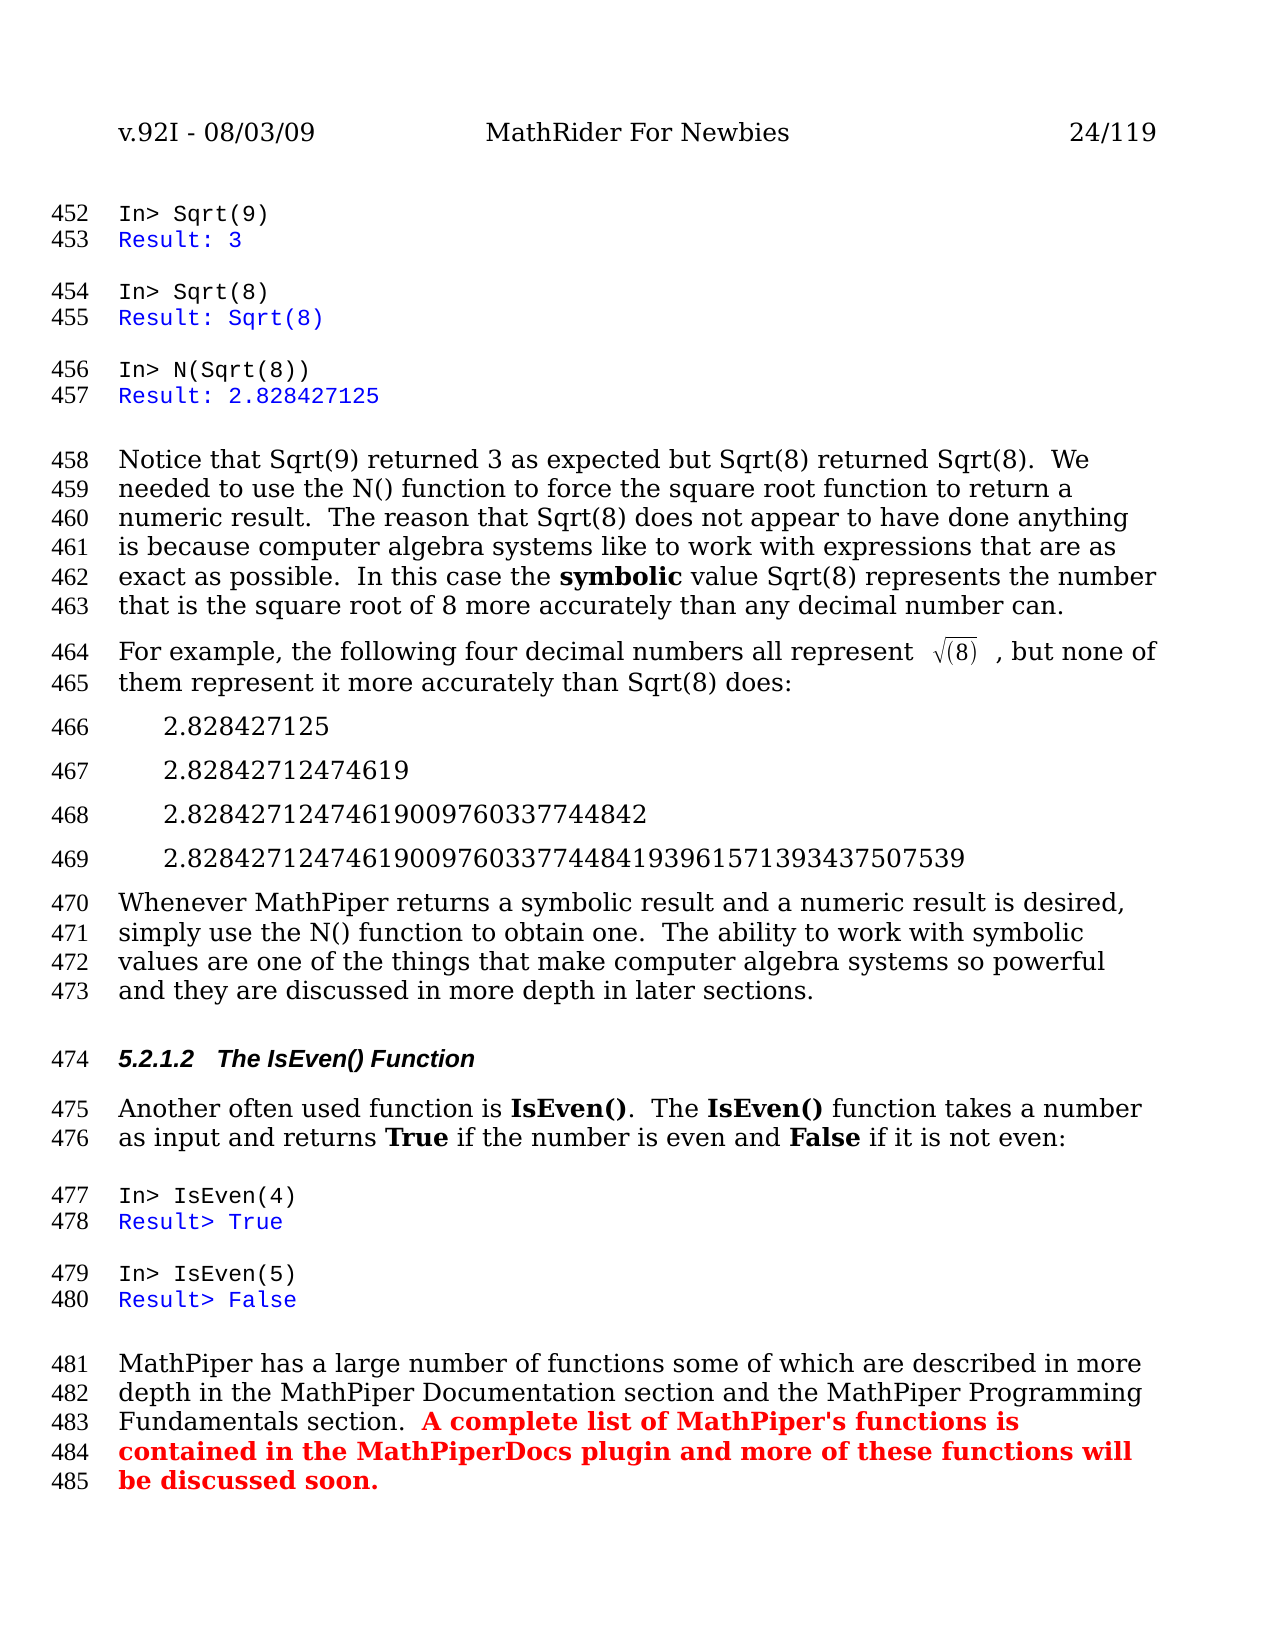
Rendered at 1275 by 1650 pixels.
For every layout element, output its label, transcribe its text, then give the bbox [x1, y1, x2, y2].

text In> Sqrt(8) [118, 281, 1157, 306]
text 2.82842712474619009760337744842 [163, 800, 1157, 829]
text In> IsEven(5) [118, 1262, 1157, 1288]
subtitle The IsEven() Function [118, 1044, 1157, 1073]
text Result> True [118, 1210, 1157, 1236]
text Whenever MathPiper returns a symbolic result and a numeric result is desired, simply use the N() function to obtain one. The ability to work with symbolic values are one of the things that make computer algebra systems so powerful and they are discussed in more depth in later sections. [118, 888, 1157, 1005]
text For example, the following four decimal numbers all represent, but none of them represent it more accurately than Sqrt(8) does: [118, 635, 1157, 697]
text Result: 3 [118, 229, 1157, 254]
text Result> False [118, 1288, 1157, 1314]
text MathPiper has a large number of functions some of which are described in more depth in the MathPiper Documentation section and the MathPiper Programming Fundamentals section. A complete list of MathPiper's functions is contained in the MathPiperDocs plugin and more of these functions will be discussed soon. [118, 1349, 1157, 1496]
text Result: 2.828427125 [118, 384, 1157, 410]
text 2.82842712474619 [163, 756, 1157, 785]
text Another often used function is IsEven(). The IsEven() function takes a number as input and returns True if the number is even and False if it is not even: [118, 1094, 1157, 1152]
text In> IsEven(4) [118, 1184, 1157, 1210]
text In> N(Sqrt(8)) [118, 358, 1157, 384]
text In> Sqrt(9) [118, 203, 1157, 229]
text Result: Sqrt(8) [118, 306, 1157, 332]
text Notice that Sqrt(9) returned 3 as expected but Sqrt(8) returned Sqrt(8). We needed to use the N() function to force the square root function to return a numeric result. The reason that Sqrt(8) does not appear to have done anything is because computer algebra systems like to work with expressions that are as exact as possible. In this case the symbolic value Sqrt(8) represents the number that is the square root of 8 more accurately than any decimal number can. [118, 445, 1157, 620]
text 2.828427125 [163, 712, 1157, 741]
text 2.8284271247461900976033774484193961571393437507539 [163, 844, 1157, 873]
